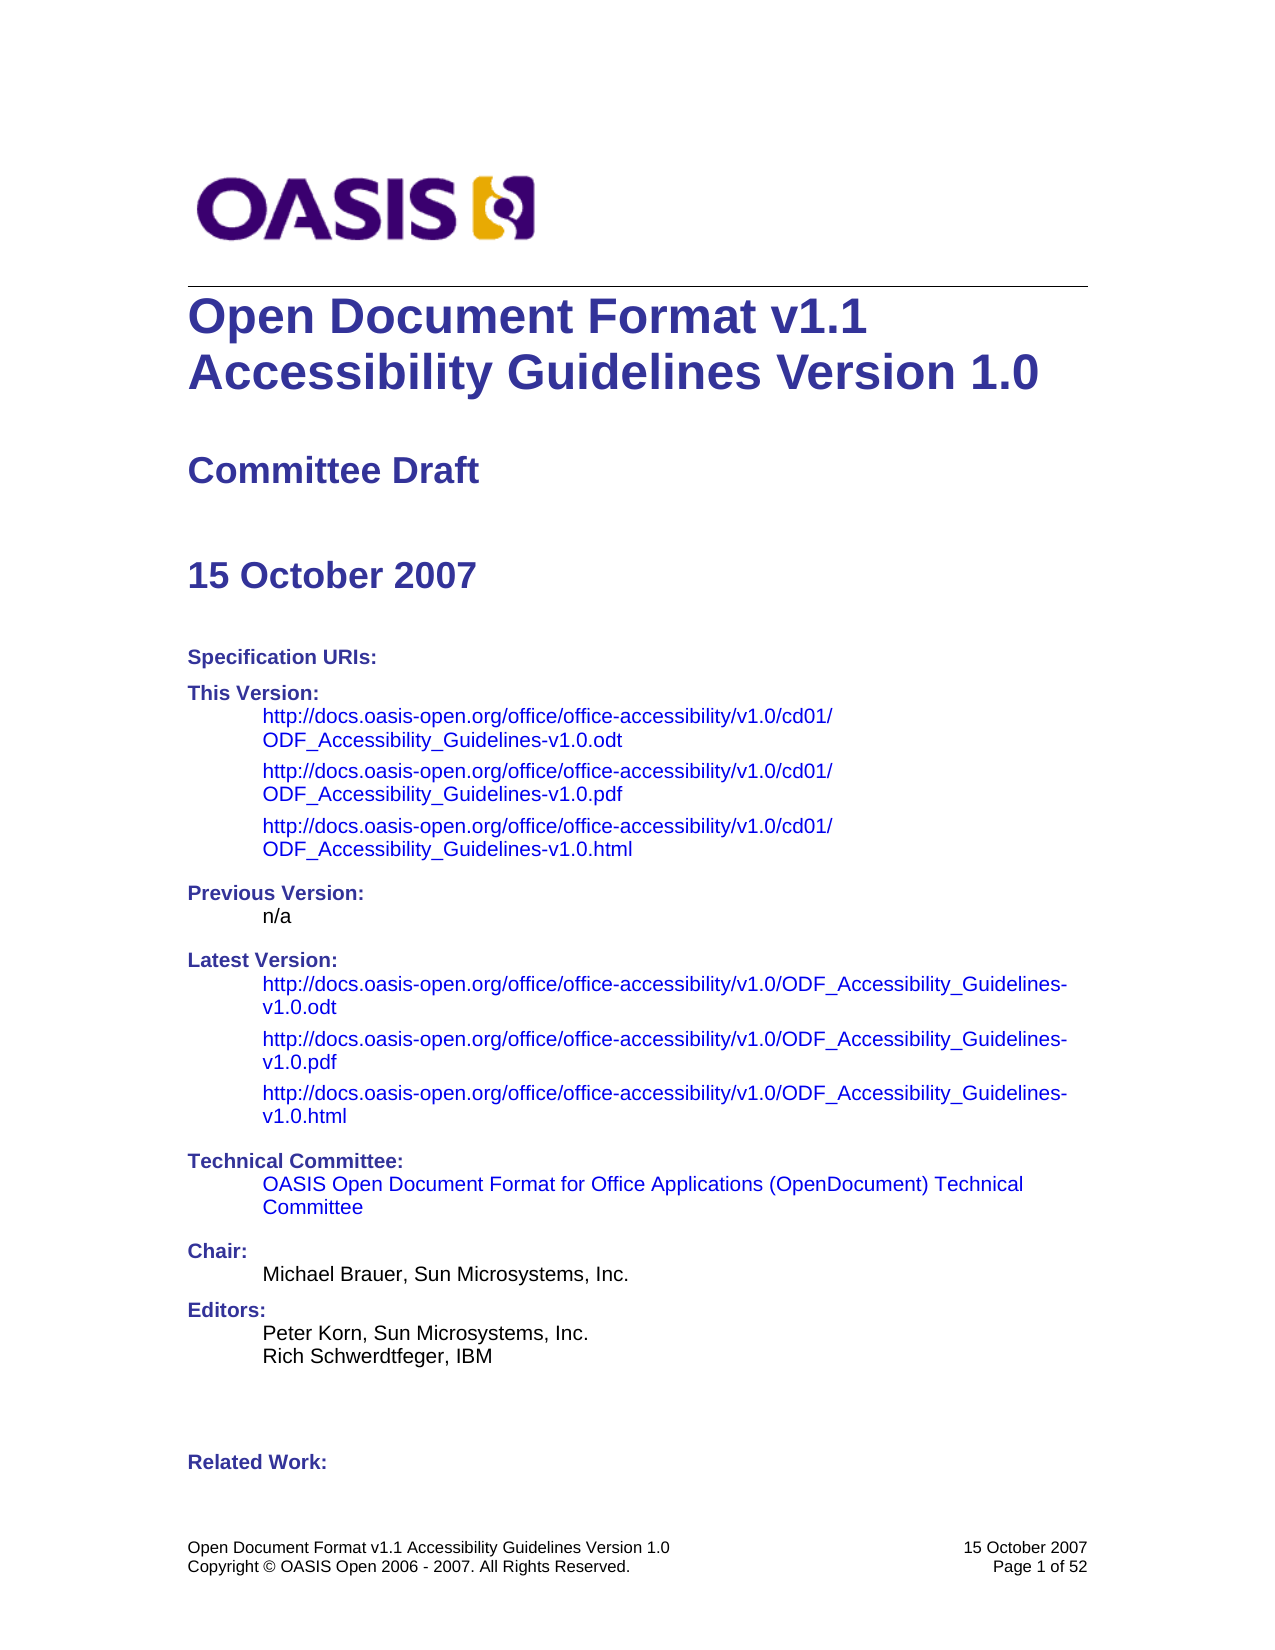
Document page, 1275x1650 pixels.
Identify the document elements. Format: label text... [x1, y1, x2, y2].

title http://docs.oasis-open.org/office/office-accessibility/v1.0/ODF_Accessibility_Guidelines-v1.0.html [262, 1082, 1088, 1128]
text Rich Schwerdtfeger, IBM [262, 1345, 1088, 1368]
title http://docs.oasis-open.org/office/office-accessibility/v1.0/cd01/ODF_Accessibility_Guidelines-v1.0.odt [262, 705, 1088, 751]
title Technical Committee: [187, 1149, 1088, 1172]
title Open Document Format v1.1 Accessibility Guidelines Version 1.0 [187, 287, 1088, 400]
subtitle 15 October 2007 [187, 552, 1088, 596]
title OASIS Open Document Format for Office Applications (OpenDocument) Technical Committee [262, 1172, 1088, 1219]
title Editors: [187, 1299, 1088, 1322]
text Peter Korn, Sun Microsystems, Inc. [262, 1322, 1088, 1345]
title Related Work: [187, 1451, 1088, 1474]
title http://docs.oasis-open.org/office/office-accessibility/v1.0/cd01/ODF_Accessibility_Guidelines-v1.0.html [262, 814, 1088, 861]
title http://docs.oasis-open.org/office/office-accessibility/v1.0/ODF_Accessibility_Guidelines-v1.0.odt [262, 972, 1088, 1019]
subtitle Committee Draft [187, 447, 1088, 492]
text Michael Brauer, Sun Microsystems, Inc. [262, 1263, 1088, 1286]
title Latest Version: [187, 949, 1088, 972]
picture [187, 158, 549, 253]
title n/a [262, 905, 1088, 928]
title This Version: [187, 682, 1088, 705]
title Previous Version: [187, 882, 1088, 905]
title Specification URIs: [187, 646, 1088, 669]
title http://docs.oasis-open.org/office/office-accessibility/v1.0/cd01/ODF_Accessibility_Guidelines-v1.0.pdf [262, 760, 1088, 806]
title Chair: [187, 1240, 1088, 1263]
title http://docs.oasis-open.org/office/office-accessibility/v1.0/ODF_Accessibility_Guidelines-v1.0.pdf [262, 1027, 1088, 1073]
